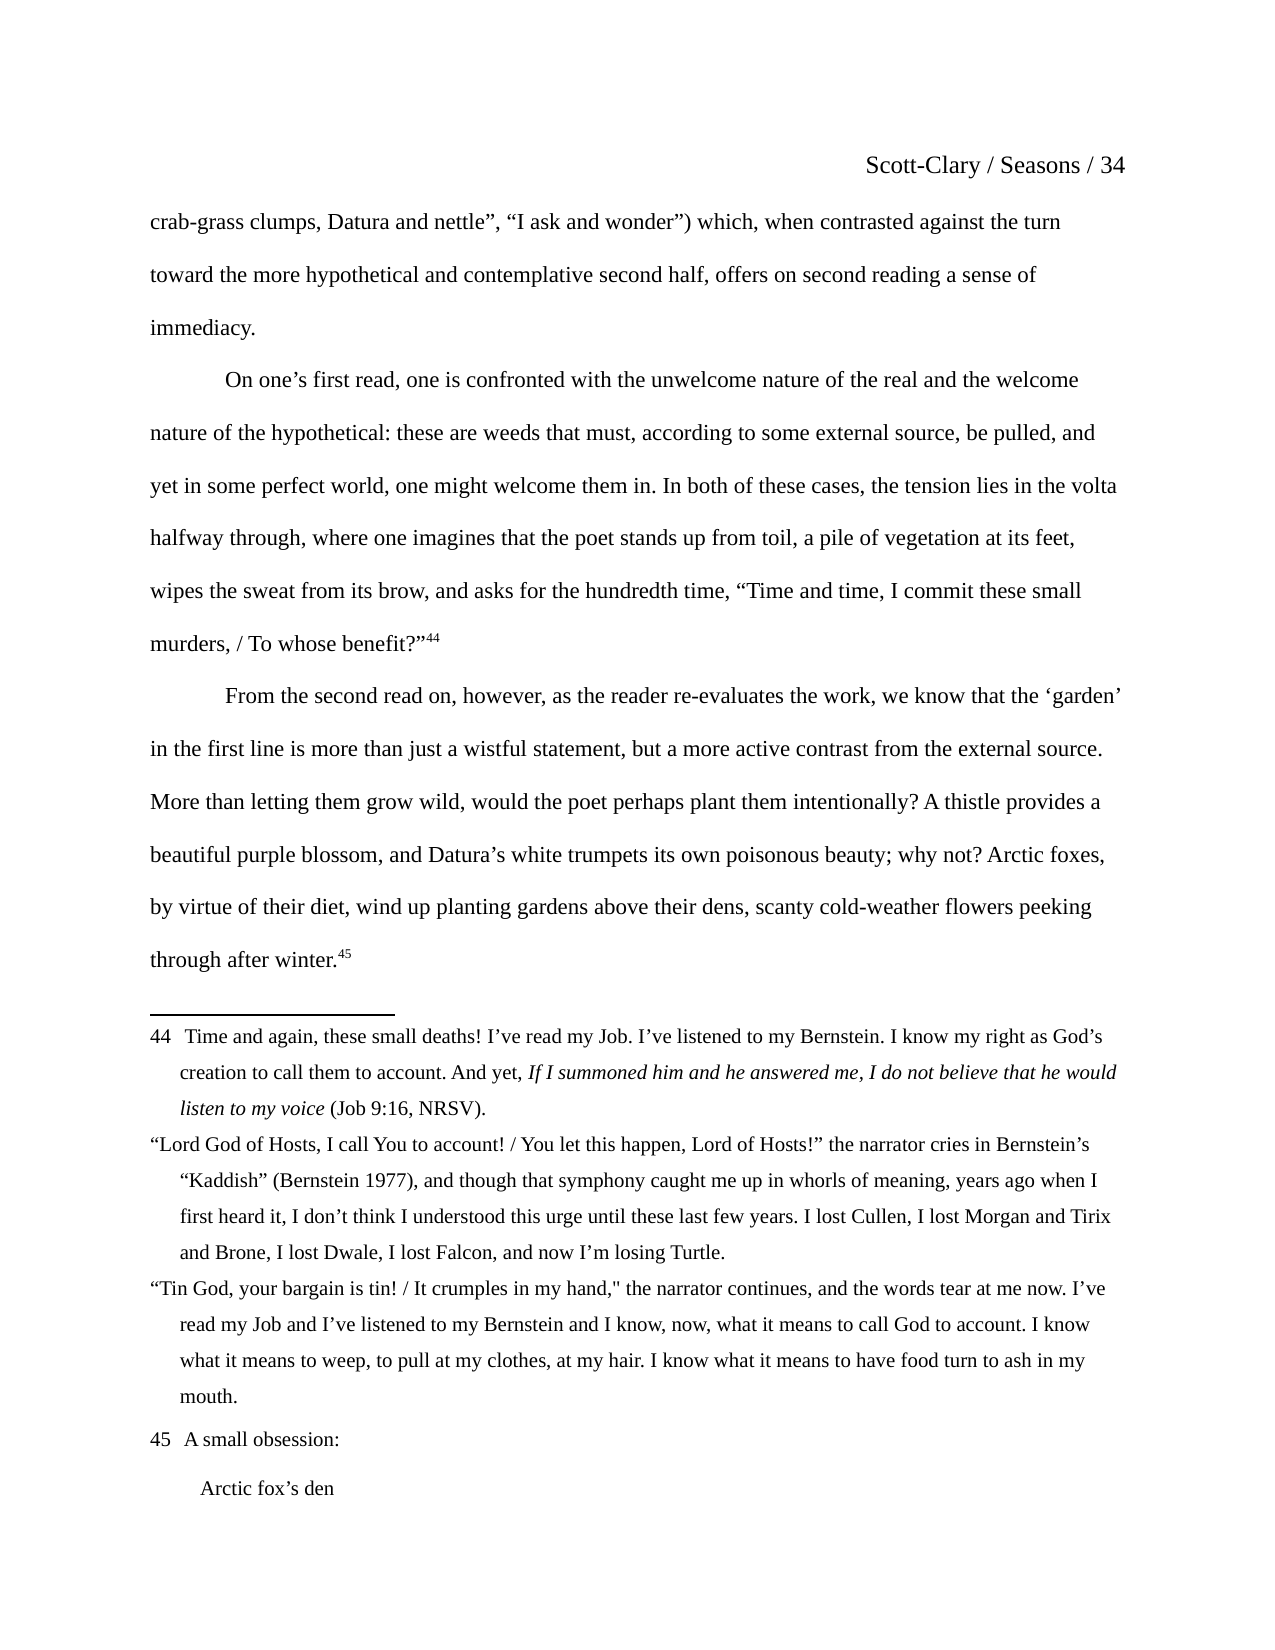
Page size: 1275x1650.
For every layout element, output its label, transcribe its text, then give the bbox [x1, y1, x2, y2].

text From the second read on, however, as the reader re-evaluates the work, we know that the ‘garden’ in the first line is more than just a wistful statement, but a more active contrast from the external source. More than letting them grow wild, would the poet perhaps plant them intentionally? A thistle provides a beautiful purple blossom, and Datura’s white trumpets its own poisonous beauty; why not? Arctic foxes, by virtue of their diet, wind up planting gardens above their dens, scanty cold-weather flowers peeking through after winter. [150, 683, 1125, 972]
text “Tin God, your bargain is tin! / It crumples in my hand," the narrator continues, and the words tear at me now. I’ve read my Job and I’ve listened to my Bernstein and I know, now, what it means to call God to account. I know what it means to weep, to pull at my clothes, at my hair. I know what it means to have food turn to ash in my mouth. [147, 1273, 1128, 1411]
text Time and again, these small deaths! I’ve read my Job. I’ve listened to my Bernstein. I know my right as God’s creation to call them to account. And yet, If I summoned him and he answered me, I do not believe that he would listen to my voice (Job 9:16, NRSV). [147, 1021, 1128, 1120]
text crab-grass clumps, Datura and nettle”, “I ask and wonder”) which, when contrasted against the turn toward the more hypothetical and contemplative second half, offers on second reading a sense of immediacy. [150, 208, 1125, 340]
text A small obsession: [147, 1423, 1128, 1453]
text “Lord God of Hosts, I call You to account! / You let this happen, Lord of Hosts!” the narrator cries in Bernstein’s “Kaddish” (Bernstein 1977), and though that symphony caught me up in whorls of meaning, years ago when I first heard it, I don’t think I understood this urge until these last few years. I lost Cullen, I lost Morgan and Tirix and Brone, I lost Dwale, I lost Falcon, and now I’m losing Turtle. [147, 1129, 1128, 1264]
text On one’s first read, one is confronted with the unwelcome nature of the real and the welcome nature of the hypothetical: these are weeds that must, according to some external source, be pulled, and yet in some perfect world, one might welcome them in. In both of these cases, the tension lies in the volta halfway through, where one imagines that the poet stands up from toil, a pile of vegetation at its feet, wipes the sweat from its brow, and asks for the hundredth time, “Time and time, I commit these small murders, / To whose benefit?” [150, 366, 1125, 656]
text Arctic fox’s den [200, 1476, 1075, 1500]
